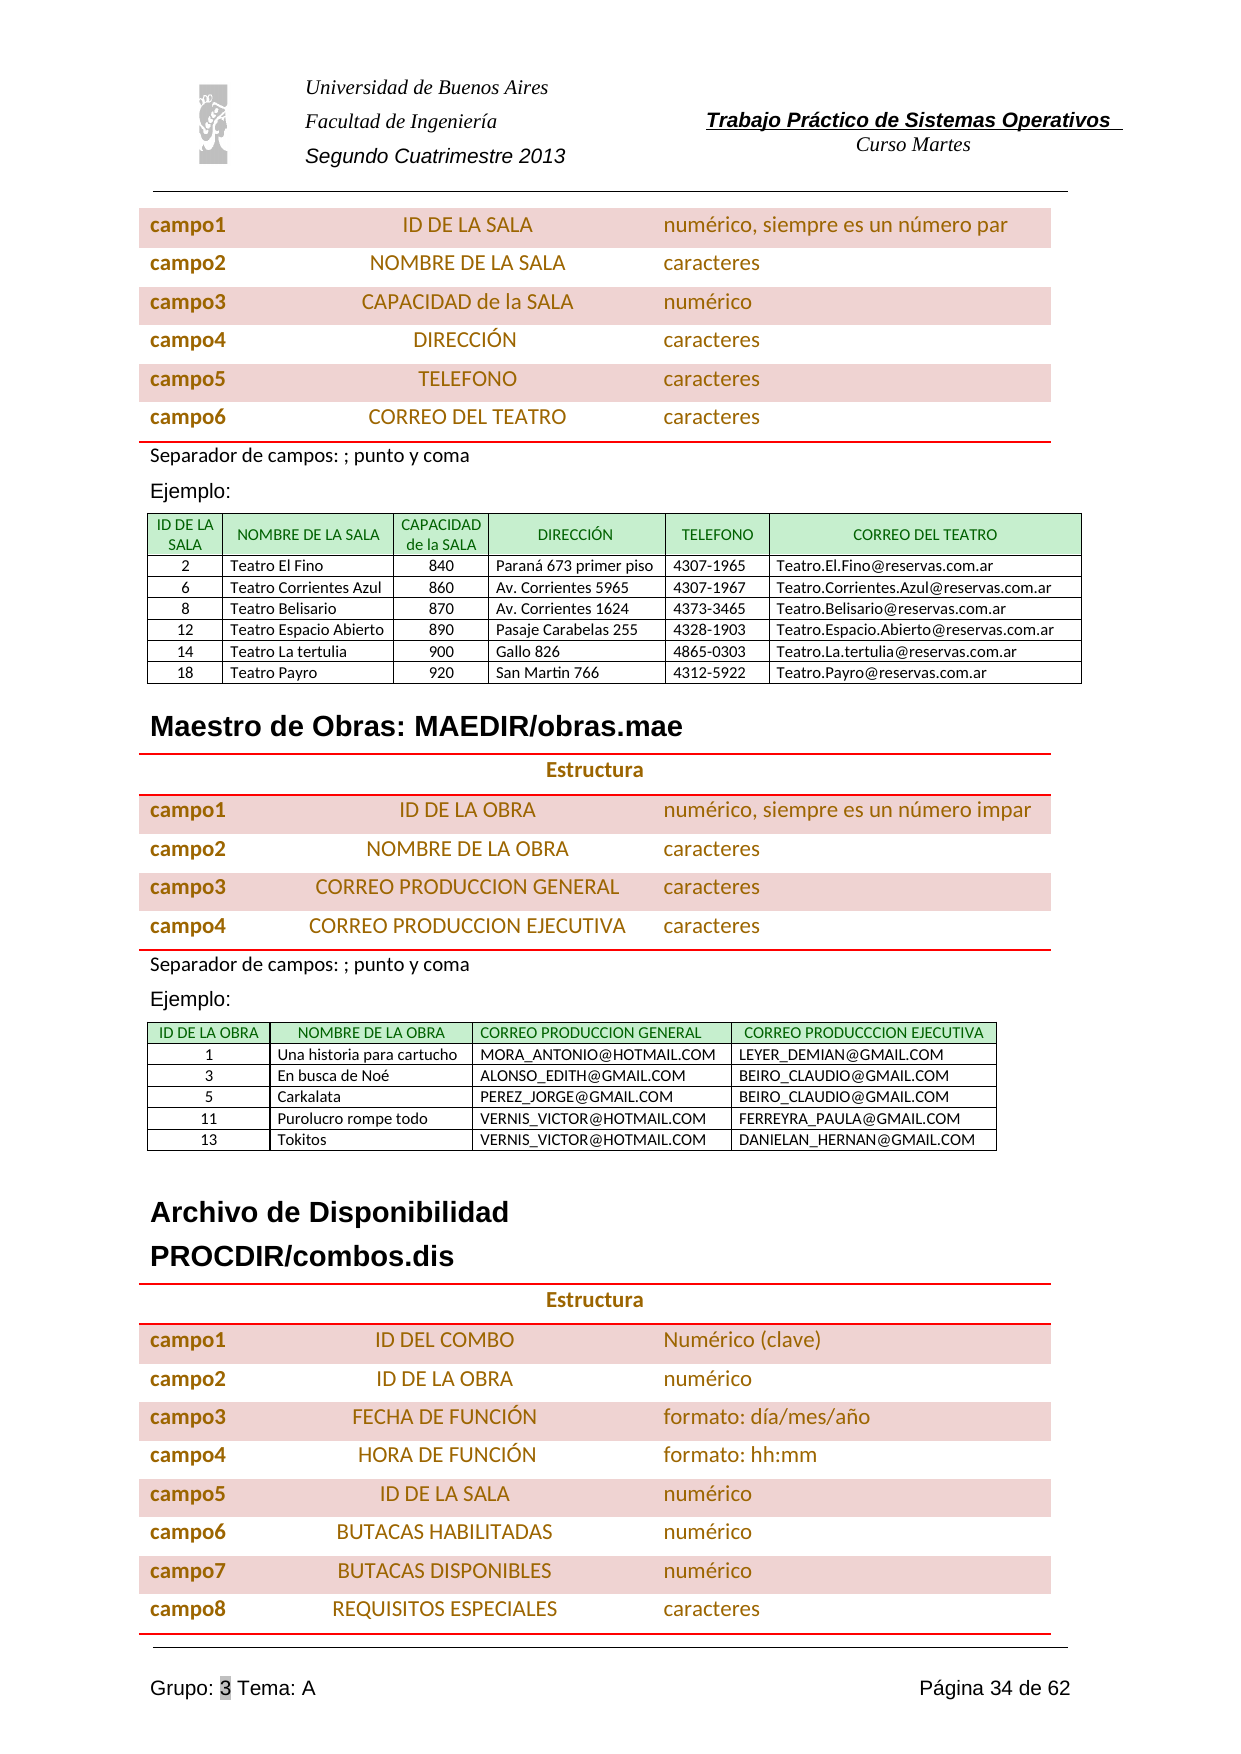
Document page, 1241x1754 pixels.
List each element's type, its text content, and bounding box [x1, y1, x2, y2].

table_cell 8 [148, 598, 222, 618]
table_cell ID DEL COMBO [237, 1325, 652, 1364]
table_cell campo6 [139, 402, 283, 441]
table_cell En busca de Noé [271, 1065, 472, 1086]
table_cell campo7 [139, 1556, 237, 1594]
table_cell Teatro.Espacio.Abierto@reservas.com.ar [770, 620, 1081, 640]
table_cell caracteres [652, 248, 1051, 287]
table_cell BEIRO_CLAUDIO@GMAIL.COM [732, 1065, 996, 1086]
table_cell formato: hh:mm [652, 1441, 1051, 1479]
table_cell numérico [652, 1518, 1051, 1556]
table_cell ID DE LA OBRA [283, 796, 652, 834]
table_cell DIRECCIÓN [283, 325, 652, 364]
table_header ID DE LA OBRA [148, 1023, 269, 1043]
table_cell Tokitos [271, 1130, 472, 1150]
table_header Estructura [139, 1285, 1051, 1323]
table_cell campo3 [139, 873, 283, 911]
table_cell campo8 [139, 1594, 237, 1633]
table_cell Av. Corrientes 5965 [489, 577, 665, 597]
table_cell Teatro Belisario [223, 598, 393, 618]
table_cell numérico [652, 1364, 1051, 1402]
table_cell HORA DE FUNCIÓN [237, 1441, 652, 1479]
table_cell 5 [148, 1087, 269, 1107]
text Separador de campos: ; punto y coma [150, 443, 1090, 468]
table_cell Teatro El Fino [223, 556, 393, 576]
table_header NOMBRE DE LA OBRA [271, 1023, 472, 1043]
table_cell 4312-5922 [666, 662, 769, 683]
table_cell Teatro Payro [223, 662, 393, 683]
table_cell BUTACAS HABILITADAS [237, 1518, 652, 1556]
table_cell 11 [148, 1108, 269, 1128]
picture [198, 82, 231, 166]
table_cell campo4 [139, 1441, 237, 1479]
table_cell Teatro Corrientes Azul [223, 577, 393, 597]
table_cell DANIELAN_HERNAN@GMAIL.COM [732, 1130, 996, 1150]
table_cell 4373-3465 [666, 598, 769, 618]
table_cell ID DE LA OBRA [237, 1364, 652, 1402]
table_cell Paraná 673 primer piso [489, 556, 665, 576]
table_cell Teatro La tertulia [223, 641, 393, 661]
table_cell 900 [394, 641, 488, 661]
table_cell ALONSO_EDITH@GMAIL.COM [473, 1065, 731, 1086]
table_cell caracteres [652, 911, 1051, 949]
table_cell ID DE LA SALA [283, 208, 652, 248]
table_cell Carkalata [271, 1087, 472, 1107]
table_header CORREO PRODUCCION GENERAL [473, 1023, 731, 1043]
table_cell ID DE LA SALA [237, 1479, 652, 1517]
table_cell BEIRO_CLAUDIO@GMAIL.COM [732, 1087, 996, 1107]
text Maestro de Obras: MAEDIR/obras.mae [150, 709, 1090, 743]
table_cell numérico [652, 1479, 1051, 1517]
table_cell 1 [148, 1044, 269, 1064]
table_cell Teatro Espacio Abierto [223, 620, 393, 640]
table_cell Av. Corrientes 1624 [489, 598, 665, 618]
table_cell NOMBRE DE LA SALA [283, 248, 652, 287]
table_cell campo5 [139, 1479, 237, 1517]
table_cell 4328-1903 [666, 620, 769, 640]
table_cell caracteres [652, 325, 1051, 364]
table_cell CORREO PRODUCCION EJECUTIVA [283, 911, 652, 949]
table_cell Teatro.Payro@reservas.com.ar [770, 662, 1081, 683]
table_cell FECHA DE FUNCIÓN [237, 1402, 652, 1441]
table_cell caracteres [652, 364, 1051, 402]
table_cell formato: día/mes/año [652, 1402, 1051, 1441]
table_cell caracteres [652, 402, 1051, 441]
table_header DIRECCIÓN [489, 514, 665, 554]
table_header CORREO DEL TEATRO [770, 514, 1081, 554]
table_cell CORREO DEL TEATRO [283, 402, 652, 441]
table_cell MORA_ANTONIO@HOTMAIL.COM [473, 1044, 731, 1064]
table_cell 4865-0303 [666, 641, 769, 661]
table_header Estructura [139, 755, 1051, 793]
table_cell Gallo 826 [489, 641, 665, 661]
table_cell campo5 [139, 364, 283, 402]
table_header CAPACIDAD de la SALA [394, 514, 488, 554]
table_cell campo3 [139, 287, 283, 325]
table_cell Teatro.Corrientes.Azul@reservas.com.ar [770, 577, 1081, 597]
table_header ID DE LA SALA [148, 514, 222, 554]
table_cell numérico, siempre es un número impar [652, 796, 1051, 834]
table_cell Numérico (clave) [652, 1325, 1051, 1364]
table_cell 4307-1965 [666, 556, 769, 576]
table_cell 4307-1967 [666, 577, 769, 597]
table_cell 6 [148, 577, 222, 597]
table_cell CORREO PRODUCCION GENERAL [283, 873, 652, 911]
table_header CORREO PRODUCCCION EJECUTIVA [732, 1023, 996, 1043]
table_cell 2 [148, 556, 222, 576]
table_cell Pasaje Carabelas 255 [489, 620, 665, 640]
table_cell numérico [652, 287, 1051, 325]
table_cell Teatro.El.Fino@reservas.com.ar [770, 556, 1081, 576]
table_cell numérico [652, 1556, 1051, 1594]
table_cell VERNIS_VICTOR@HOTMAIL.COM [473, 1130, 731, 1150]
table_cell VERNIS_VICTOR@HOTMAIL.COM [473, 1108, 731, 1128]
table_cell 18 [148, 662, 222, 683]
table_cell 860 [394, 577, 488, 597]
table_cell campo4 [139, 325, 283, 364]
table_cell Una historia para cartucho [271, 1044, 472, 1064]
text Separador de campos: ; punto y coma [150, 951, 1090, 977]
table_cell Purolucro rompe todo [271, 1108, 472, 1128]
table_cell 13 [148, 1130, 269, 1150]
text PROCDIR/combos.dis [150, 1239, 1090, 1272]
table_cell campo1 [139, 1325, 237, 1364]
table_cell numérico, siempre es un número par [652, 208, 1051, 248]
table_cell 920 [394, 662, 488, 683]
table_cell campo1 [139, 796, 283, 834]
table_cell campo6 [139, 1518, 237, 1556]
table_cell FERREYRA_PAULA@GMAIL.COM [732, 1108, 996, 1128]
text Ejemplo: [150, 987, 1090, 1011]
table_header TELEFONO [666, 514, 769, 554]
table_cell caracteres [652, 834, 1051, 872]
table_cell BUTACAS DISPONIBLES [237, 1556, 652, 1594]
table_cell 12 [148, 620, 222, 640]
table_cell CAPACIDAD de la SALA [283, 287, 652, 325]
table_cell 890 [394, 620, 488, 640]
table_cell 840 [394, 556, 488, 576]
text Archivo de Disponibilidad [150, 1195, 1090, 1228]
table_cell REQUISITOS ESPECIALES [237, 1594, 652, 1633]
table_cell TELEFONO [283, 364, 652, 402]
table_cell campo2 [139, 834, 283, 872]
table_cell LEYER_DEMIAN@GMAIL.COM [732, 1044, 996, 1064]
table_cell PEREZ_JORGE@GMAIL.COM [473, 1087, 731, 1107]
table_cell caracteres [652, 1594, 1051, 1633]
table_header NOMBRE DE LA SALA [223, 514, 393, 554]
table_cell campo3 [139, 1402, 237, 1441]
table_cell Teatro.Belisario@reservas.com.ar [770, 598, 1081, 618]
table_cell campo2 [139, 248, 283, 287]
table_cell caracteres [652, 873, 1051, 911]
table_cell campo1 [139, 208, 283, 248]
table_cell Teatro.La.tertulia@reservas.com.ar [770, 641, 1081, 661]
table_cell campo2 [139, 1364, 237, 1402]
table_cell campo4 [139, 911, 283, 949]
table_cell 3 [148, 1065, 269, 1086]
table_cell NOMBRE DE LA OBRA [283, 834, 652, 872]
table_cell 14 [148, 641, 222, 661]
table_cell 870 [394, 598, 488, 618]
text Ejemplo: [150, 478, 1090, 502]
table_cell San Martin 766 [489, 662, 665, 683]
